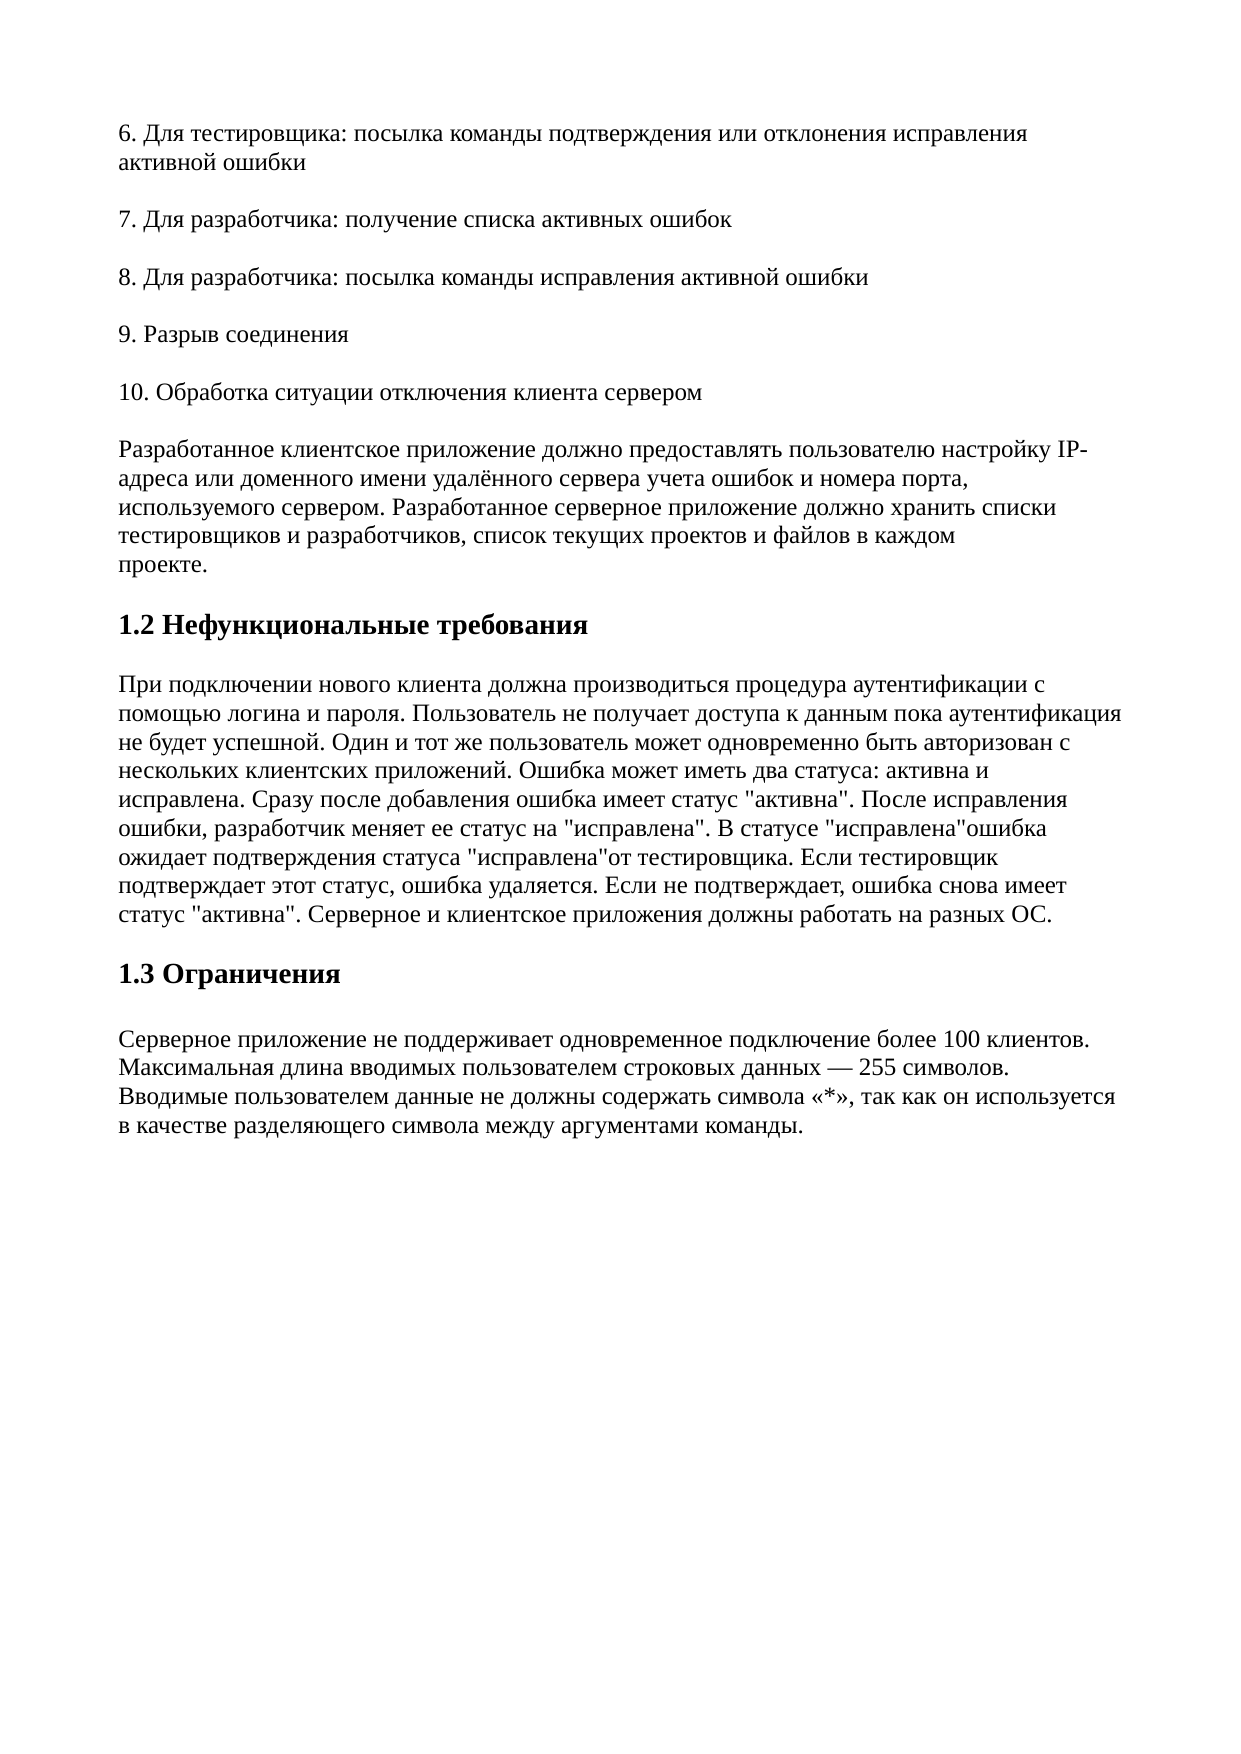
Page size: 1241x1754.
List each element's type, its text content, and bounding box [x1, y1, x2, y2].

text 1.2 Нефункциональные требования [118, 607, 1122, 640]
text Максимальная длина вводимых пользователем строковых данных — 255 символов. Вводимые пользователем данные не должны содержать символа «*», так как он используется в качестве разделяющего символа между аргументами команды. [118, 1052, 1122, 1139]
text Серверное приложение не поддерживает одновременное подключение более 100 клиентов. [118, 1024, 1122, 1052]
text Разработанное клиентское приложение должно предоставлять пользователю настройку IP-адреса или доменного имени удалённого сервера учета ошибок и номера порта, используемого сервером. Разработанное серверное приложение должно хранить списки тестировщиков и разработчиков, список текущих проектов и файлов в каждом [118, 434, 1122, 549]
text 8. Для разработчика: посылка команды исправления активной ошибки [118, 262, 1122, 291]
text 10. Обработка ситуации отключения клиента сервером [118, 377, 1122, 406]
text 6. Для тестировщика: посылка команды подтверждения или отклонения исправления активной ошибки [118, 118, 1122, 176]
text 1.3 Ограничения [118, 957, 1122, 990]
text проекте. [118, 549, 1122, 578]
text При подключении нового клиента должна производиться процедура аутентификации с помощью логина и пароля. Пользователь не получает доступа к данным пока аутентификация не будет успешной. Один и тот же пользователь может одновременно быть авторизован с нескольких клиентских приложений. Ошибка может иметь два статуса: активна и исправлена. Сразу после добавления ошибка имеет статус "активна". После исправления ошибки, разработчик меняет ее статус на "исправлена". В статусе "исправлена"ошибка ожидает подтверждения статуса "исправлена"от тестировщика. Если тестировщик подтверждает этот статус, ошибка удаляется. Если не подтверждает, ошибка снова имеет статус "активна". Серверное и клиентское приложения должны работать на разных ОС. [118, 669, 1122, 928]
text 7. Для разработчика: получение списка активных ошибок [118, 204, 1122, 233]
text 9. Разрыв соединения [118, 319, 1122, 348]
